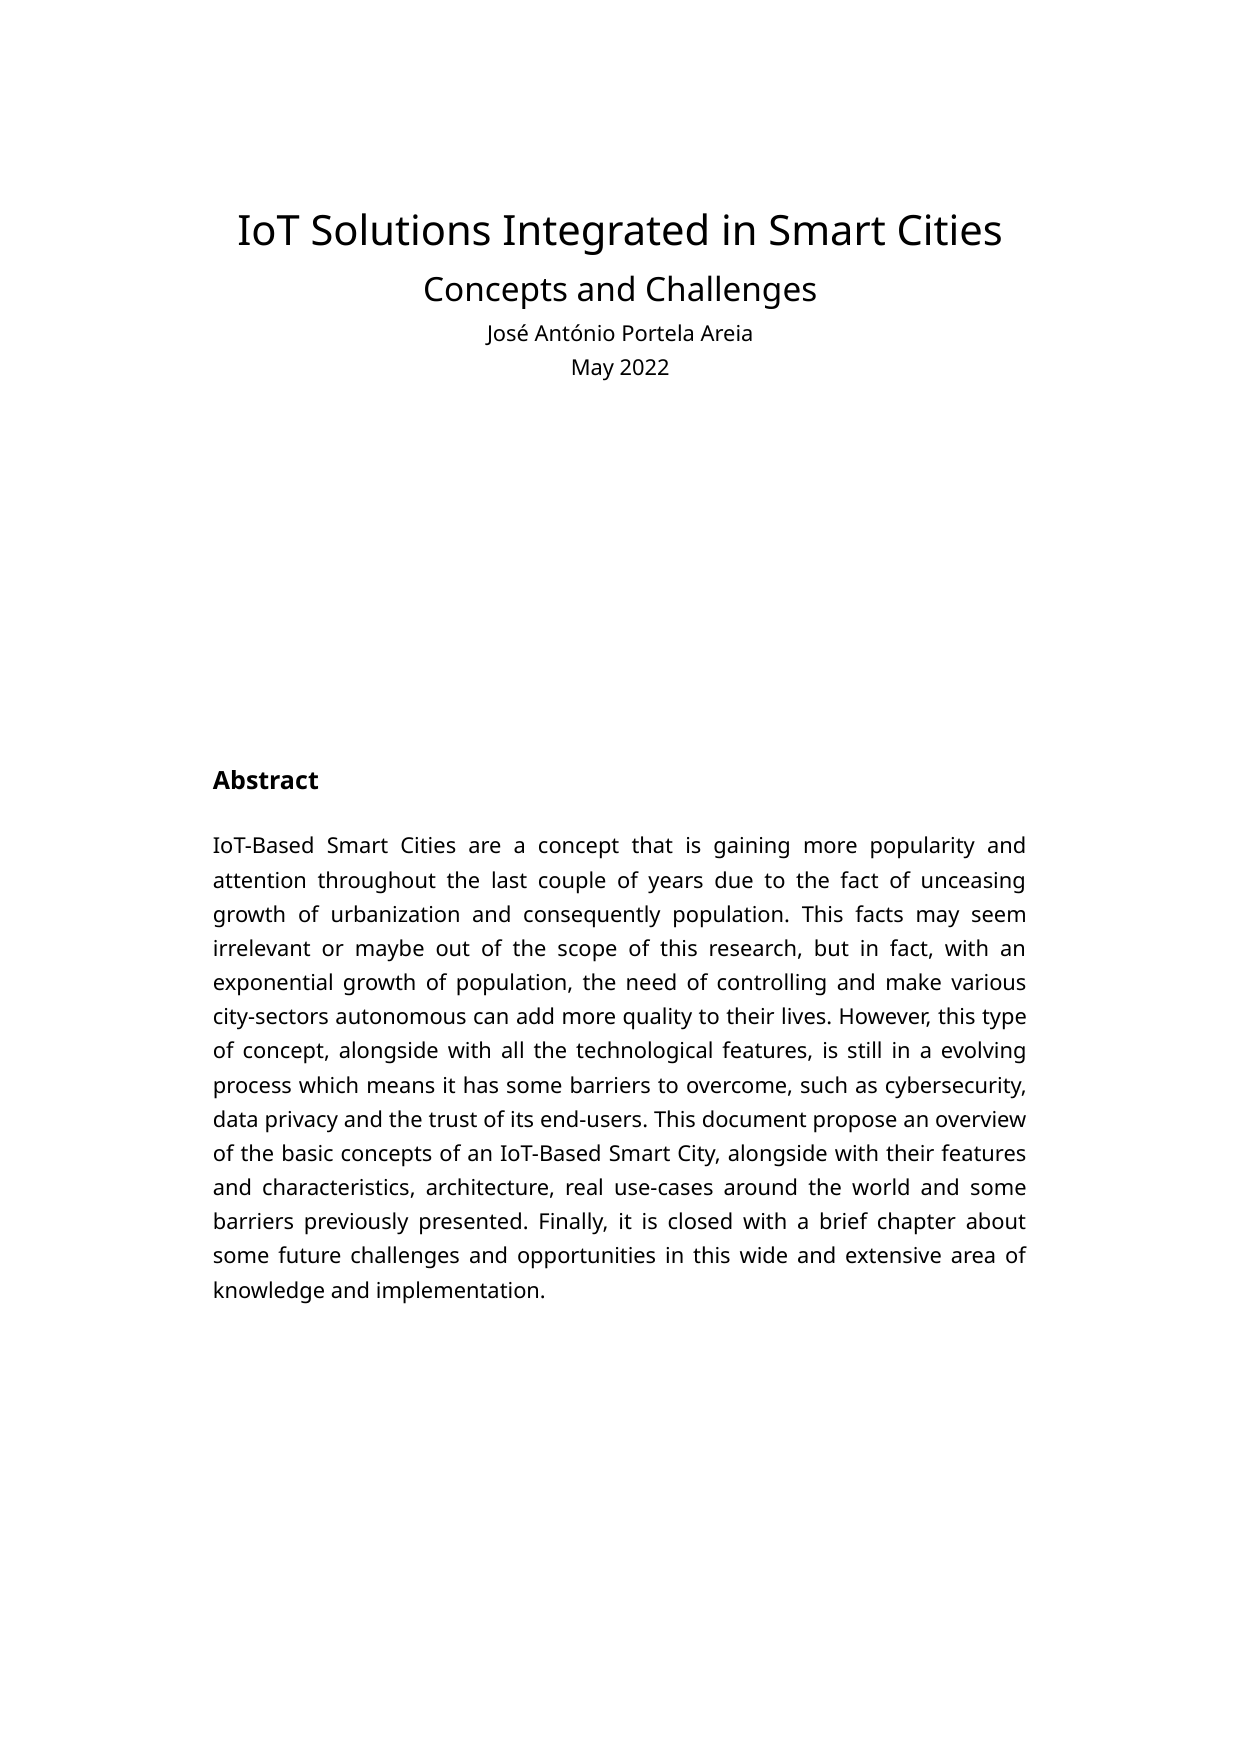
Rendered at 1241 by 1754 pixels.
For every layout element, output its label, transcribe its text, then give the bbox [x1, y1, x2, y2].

text IoT-Based Smart Cities are a concept that is gaining more popularity and attention throughout the last couple of years due to the fact of unceasing growth of urbanization and consequently population. This facts may seem irrelevant or maybe out of the scope of this research, but in fact, with an exponential growth of population, the need of controlling and make various city-sectors autonomous can add more quality to their lives. However, this type of concept, alongside with all the technological features, is still in a evolving process which means it has some barriers to overcome, such as cybersecurity, data privacy and the trust of its end-users. This document propose an overview of the basic concepts of an IoT-Based Smart City, alongside with their features and characteristics, architecture, real use-cases around the world and some barriers previously presented. Finally, it is closed with a brief chapter about some future challenges and opportunities in this wide and extensive area of knowledge and implementation. [213, 831, 1028, 1304]
text Abstract [213, 762, 1028, 796]
text Concepts and Challenges [213, 266, 1028, 311]
text May 2022 [213, 352, 1028, 382]
text José António Portela Areia [213, 318, 1028, 348]
text IoT Solutions Integrated in Smart Cities [213, 201, 1028, 258]
